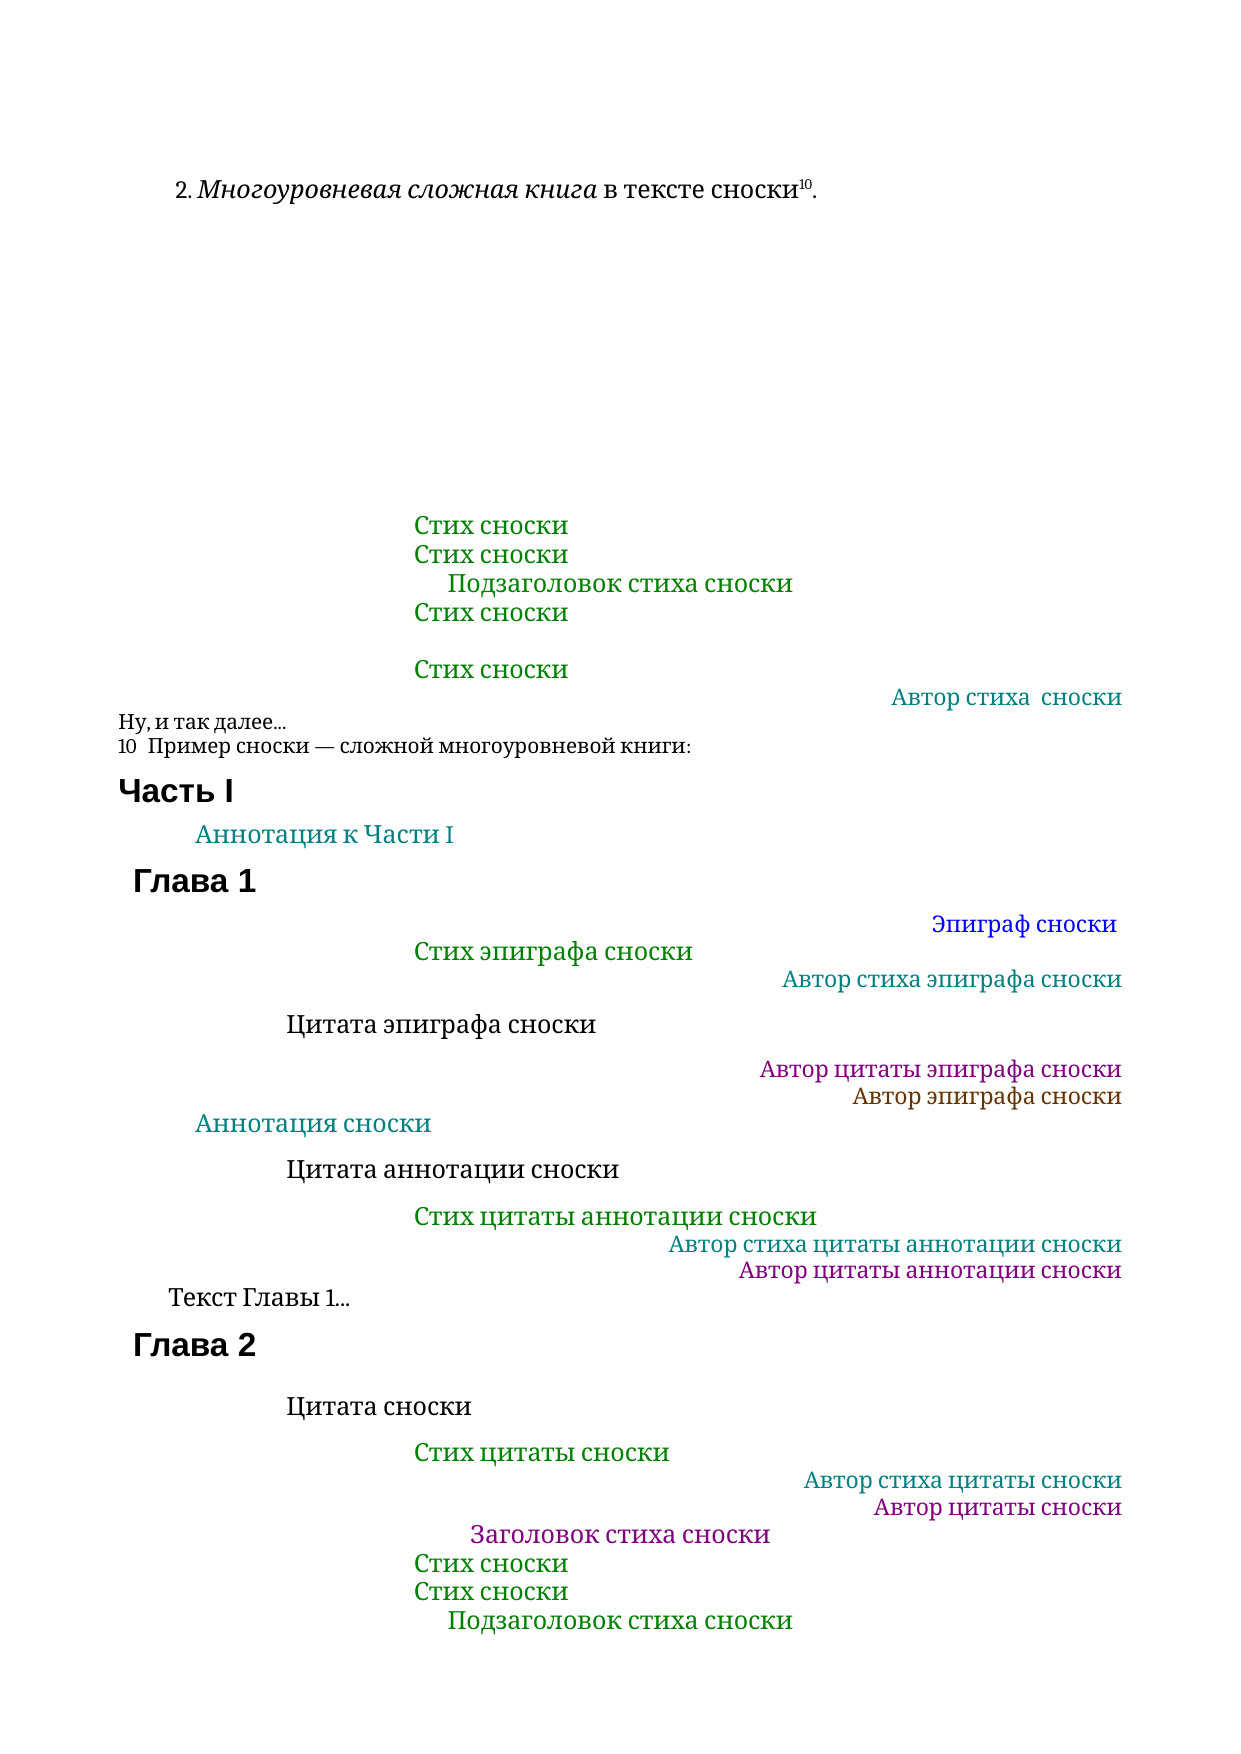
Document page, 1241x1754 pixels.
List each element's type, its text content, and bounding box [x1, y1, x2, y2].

text Автор стиха цитаты сноски [502, 1468, 1122, 1494]
text 2. Многоуровневая сложная книга в тексте сноски. [118, 176, 1122, 205]
text Цитата аннотации сноски [236, 1156, 1004, 1185]
text Автор цитаты аннотации сноски [325, 1258, 1122, 1284]
text Ну, и так далее... [118, 711, 1122, 735]
text Стих сноски [413, 541, 1063, 570]
text Пример сноски — сложной многоуровневой книги: [118, 735, 1122, 759]
text Аннотация к Части I [118, 821, 1122, 850]
subtitle Глава 1 [133, 861, 1122, 900]
text Автор цитаты сноски [325, 1494, 1122, 1521]
text Автор цитаты эпиграфа сноски [325, 1057, 1122, 1084]
text Автор стиха цитаты аннотации сноски [502, 1232, 1122, 1258]
text Стих цитаты сноски [413, 1439, 1063, 1468]
text Стих сноски [413, 1578, 1063, 1607]
subtitle Глава 2 [133, 1325, 1122, 1363]
subtitle Часть I [118, 771, 1122, 809]
text Стих сноски [413, 598, 1063, 627]
text Заголовок стиха сноски [118, 1521, 1122, 1549]
text Цитата сноски [236, 1393, 1004, 1422]
text Цитата эпиграфа сноски [236, 1011, 1004, 1039]
text Автор стиха сноски [502, 685, 1122, 711]
text Стих сноски [413, 512, 1063, 541]
text Текст Главы 1... [118, 1284, 1122, 1313]
text Подзаголовок стиха сноски [118, 570, 1122, 598]
text Стих эпиграфа сноски [413, 938, 1063, 967]
text Аннотация сноски [118, 1110, 1122, 1139]
text Стих цитаты аннотации сноски [413, 1203, 1063, 1232]
text Автор стиха эпиграфа сноски [502, 967, 1122, 993]
text Подзаголовок стиха сноски [118, 1607, 1122, 1636]
text Стих сноски [413, 656, 1063, 685]
text Эпиграф сноски [472, 912, 1122, 938]
text Стих сноски [413, 1549, 1063, 1578]
text Автор эпиграфа сноски [502, 1084, 1122, 1110]
